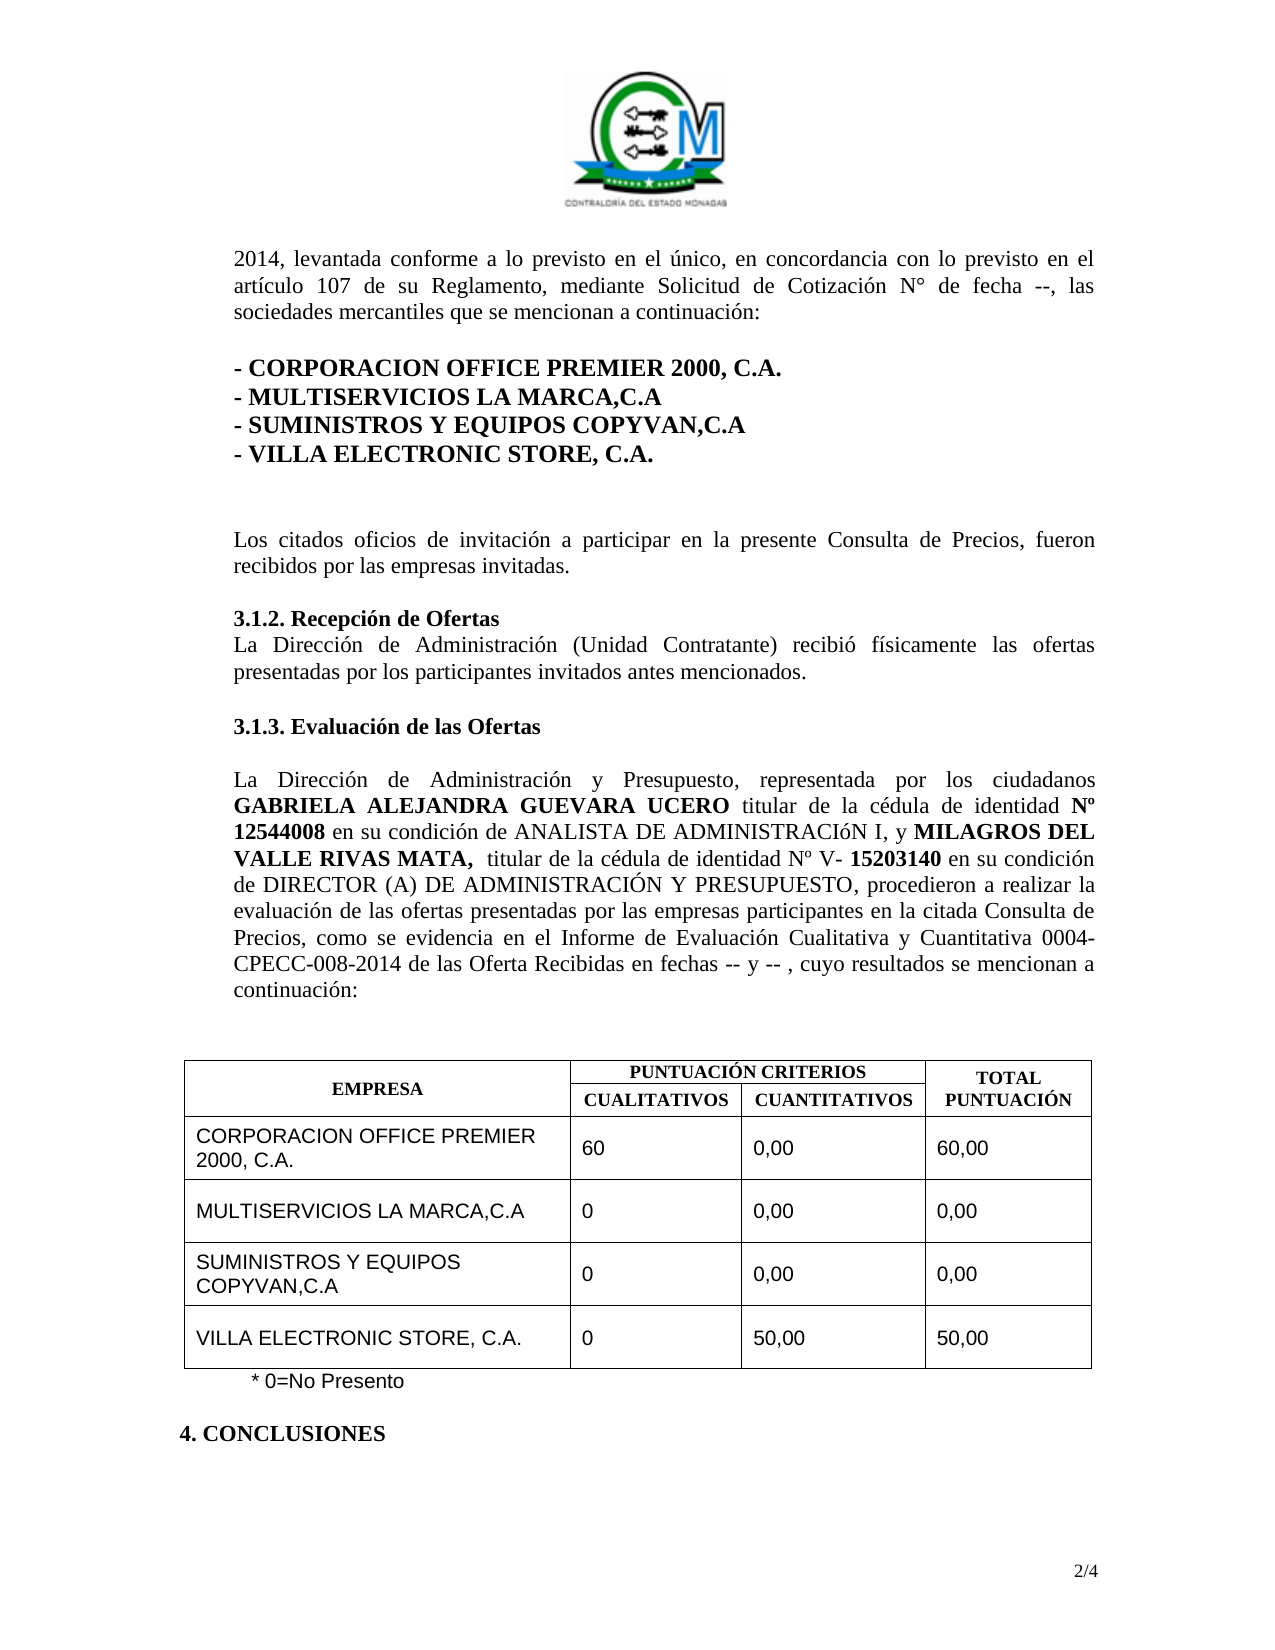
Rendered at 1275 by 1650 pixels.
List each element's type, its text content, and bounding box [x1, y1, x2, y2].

text 4. CONCLUSIONES [179, 1420, 1095, 1446]
picture [562, 69, 730, 210]
text 3.1.2. Recepción de Ofertas [233, 605, 1096, 631]
text * 0=No Presento [251, 1369, 1098, 1393]
table_cell 0,00 [742, 1180, 925, 1242]
table_cell 0 [571, 1180, 741, 1242]
table_cell 50,00 [742, 1306, 925, 1368]
table_cell SUMINISTROS Y EQUIPOS COPYVAN,C.A [185, 1243, 570, 1305]
table_cell 60,00 [926, 1117, 1091, 1179]
text Los citados oficios de invitación a participar en la presente Consulta de Precios, fueron recibidos por las empresas invitadas. [233, 526, 1096, 579]
table_header TOTAL PUNTUACIÓN [926, 1061, 1091, 1116]
text La Dirección de Administración (Unidad Contratante) recibió físicamente las ofertas presentadas por los participantes invitados antes mencionados. [233, 631, 1096, 684]
table_cell 0,00 [742, 1117, 925, 1179]
table_cell 0,00 [926, 1243, 1091, 1305]
table_cell CUANTITATIVOS [742, 1084, 925, 1116]
table_cell CUALITATIVOS [571, 1084, 741, 1116]
table_cell 0,00 [926, 1180, 1091, 1242]
table_cell 60 [571, 1117, 741, 1179]
table_cell 0 [571, 1243, 741, 1305]
text La Dirección de Administración y Presupuesto, representada por los ciudadanos GABRIELA ALEJANDRA GUEVARA UCERO titular de la cédula de identidad Nº 12544008 en su condición de ANALISTA DE ADMINISTRACIóN I, y MILAGROS DEL VALLE RIVAS MATA, titular de la cédula de identidad Nº V- 15203140 en su condición de DIRECTOR (A) DE ADMINISTRACIÓN Y PRESUPUESTO, procedieron a realizar la evaluación de las ofertas presentadas por las empresas participantes en la citada Consulta de Precios, como se evidencia en el Informe de Evaluación Cualitativa y Cuantitativa 0004-CPECC-008-2014 de las Oferta Recibidas en fechas -- y -- , cuyo resultados se mencionan a continuación: [233, 766, 1095, 1003]
table_cell MULTISERVICIOS LA MARCA,C.A [185, 1180, 570, 1242]
table_header PUNTUACIÓN CRITERIOS [571, 1061, 925, 1083]
table_cell 50,00 [926, 1306, 1091, 1368]
table_cell 0 [571, 1306, 741, 1368]
table_cell 0,00 [742, 1243, 925, 1305]
text 2014, levantada conforme a lo previsto en el único, en concordancia con lo previsto en el artículo 107 de su Reglamento, mediante Solicitud de Cotización N° de fecha --, las sociedades mercantiles que se mencionan a continuación: [233, 245, 1094, 324]
text 3.1.3. Evaluación de las Ofertas [233, 713, 1095, 739]
text - CORPORACION OFFICE PREMIER 2000, C.A. - MULTISERVICIOS LA MARCA,C.A - SUMINISTROS Y EQUIPOS COPYVAN,C.A - VILLA ELECTRONIC STORE, C.A. [233, 353, 1094, 497]
table_cell CORPORACION OFFICE PREMIER 2000, C.A. [185, 1117, 570, 1179]
table_header EMPRESA [185, 1061, 570, 1116]
table_cell VILLA ELECTRONIC STORE, C.A. [185, 1306, 570, 1368]
